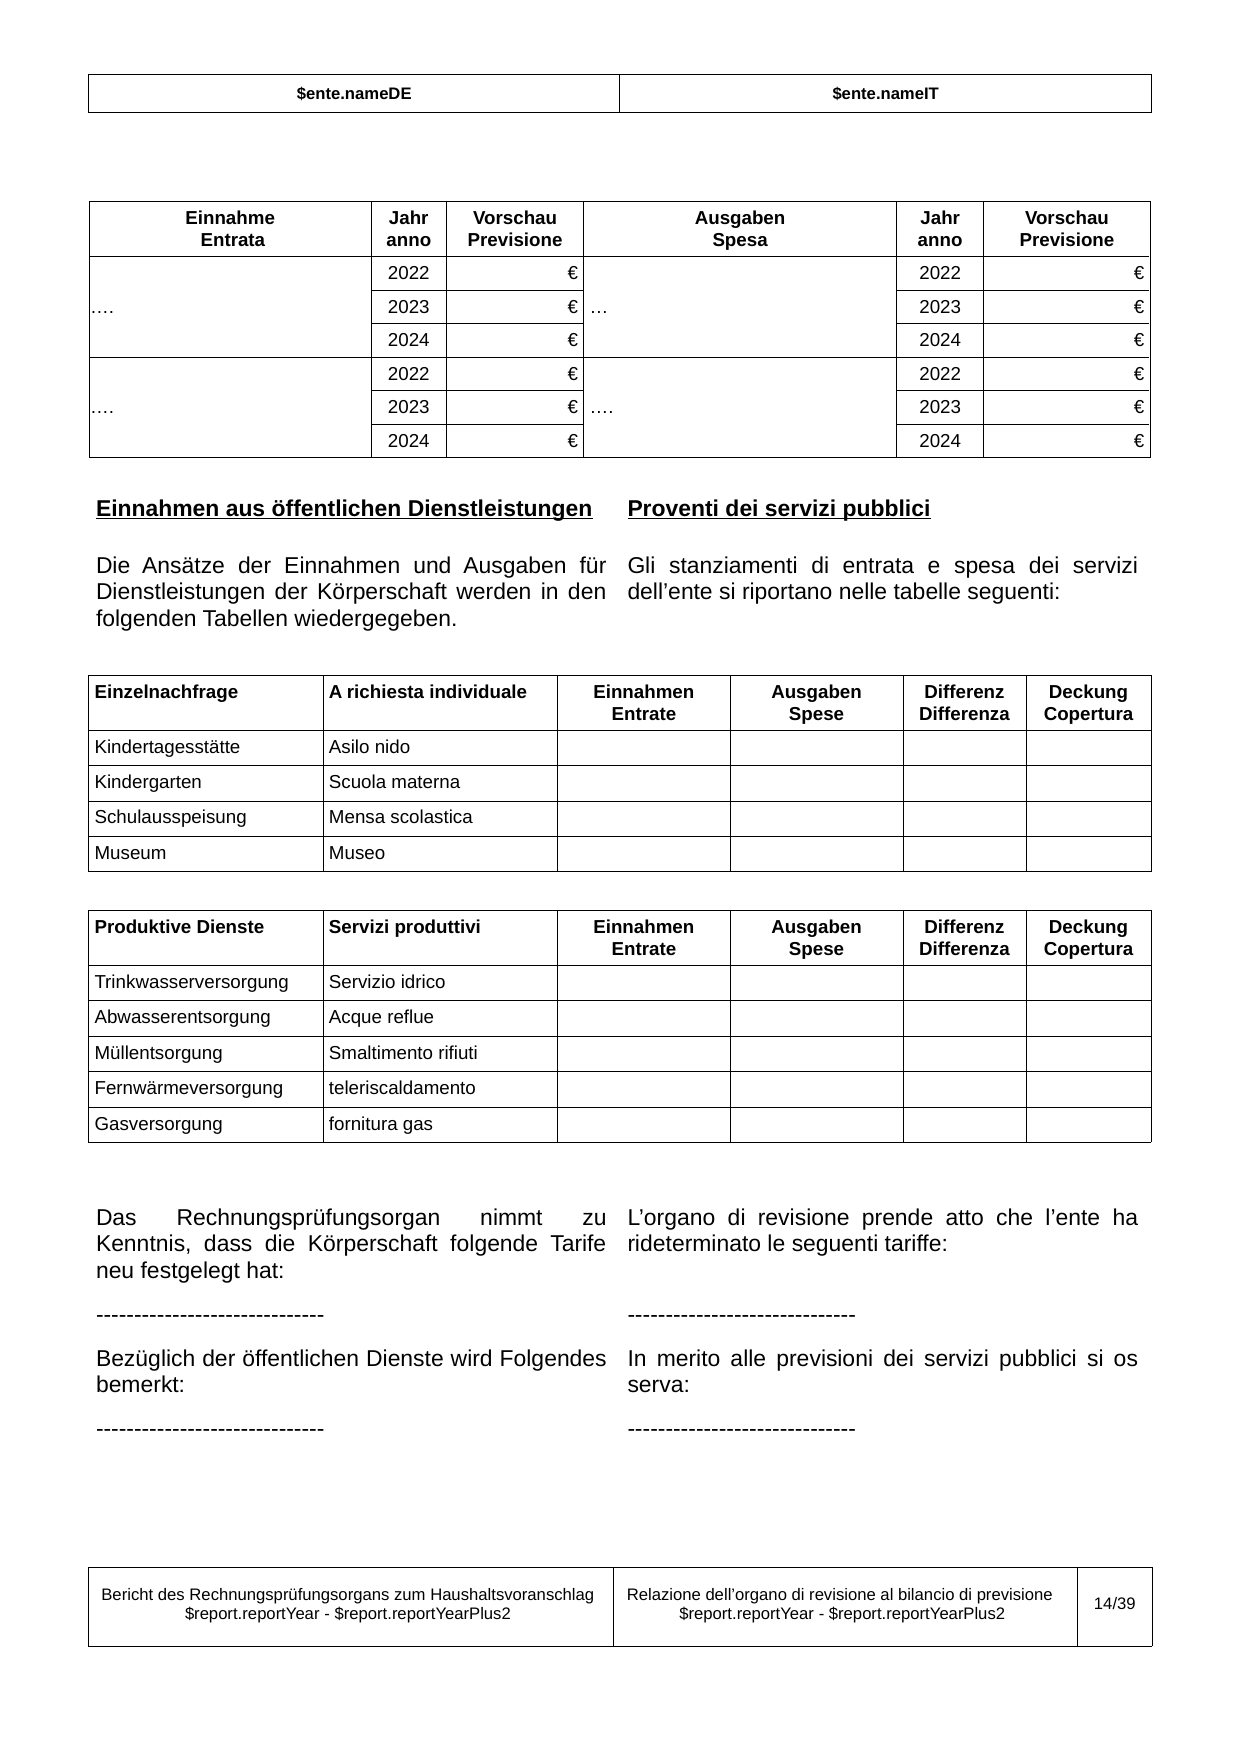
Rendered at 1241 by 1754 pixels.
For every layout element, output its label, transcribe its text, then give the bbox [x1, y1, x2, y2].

table_cell [904, 1037, 1026, 1071]
table_cell [904, 1001, 1026, 1036]
table_cell … [584, 257, 896, 357]
table_cell Bezüglich der öffentlichen Dienste wird Folgendes bemerkt: [89, 1327, 620, 1397]
table_cell [731, 1037, 903, 1071]
table_cell Kindertagesstätte [89, 731, 323, 765]
table_cell In merito alle previsioni dei servizi pubblici si os serva: [620, 1327, 1152, 1397]
table_cell [904, 966, 1026, 1000]
table_header Ausgaben Spese [731, 676, 903, 730]
table_cell [558, 731, 730, 765]
table_cell [558, 1037, 730, 1071]
table_cell Müllentsorgung [89, 1037, 323, 1071]
table_cell Proventi dei servizi pubblici [620, 458, 1152, 534]
table_header A richiesta individuale [324, 676, 557, 730]
table_cell € [447, 324, 583, 357]
table_cell Gasversorgung [89, 1108, 323, 1142]
table_cell € [984, 357, 1150, 390]
table_cell Schulausspeisung [89, 802, 323, 836]
table_cell [904, 802, 1026, 836]
table_cell 2022 [897, 257, 983, 289]
table_header Einnahmen Entrate [558, 911, 730, 965]
table_cell [731, 1001, 903, 1036]
table_cell € [984, 256, 1150, 289]
table_header Jahr anno [897, 202, 983, 256]
table_cell [558, 802, 730, 836]
table_cell [904, 837, 1026, 871]
table_header Deckung Copertura [1027, 911, 1151, 965]
table_cell Kindergarten [89, 766, 323, 801]
table_cell [1027, 966, 1151, 1000]
table_cell € [447, 291, 583, 323]
table_cell [558, 1108, 730, 1142]
table_cell [1027, 837, 1151, 871]
table_cell 2023 [897, 291, 983, 323]
table_cell [904, 1108, 1026, 1142]
table_header Einnahme Entrata [90, 202, 371, 256]
table_cell [558, 837, 730, 871]
table_cell Scuola materna [324, 766, 557, 801]
table_cell [904, 766, 1026, 801]
table_cell € [447, 391, 583, 424]
table_cell …. [90, 358, 371, 457]
table_header Vorschau Previsione [447, 202, 583, 256]
table_cell Smaltimento rifiuti [324, 1037, 557, 1071]
table_cell Acque reflue [324, 1001, 557, 1036]
table_cell Die Ansätze der Einnahmen und Ausgaben für Dienstleistungen der Körperschaft werden in den folgenden Tabellen wiedergegeben. [89, 534, 620, 631]
table_cell Asilo nido [324, 731, 557, 765]
table_cell ------------------------------ [620, 1283, 1152, 1327]
table_cell ------------------------------ [620, 1398, 1152, 1442]
table_cell 2023 [372, 291, 446, 323]
table_cell [1027, 731, 1151, 765]
table_cell [1027, 802, 1151, 836]
table_cell fornitura gas [324, 1108, 557, 1142]
table_header Differenz Differenza [904, 911, 1026, 965]
table_cell [620, 157, 1152, 201]
table_cell [1027, 1001, 1151, 1036]
table_cell [1027, 1037, 1151, 1071]
table_cell 2022 [372, 257, 446, 289]
table_cell [558, 966, 730, 1000]
table_cell 2023 [372, 391, 446, 424]
table_cell [89, 157, 620, 201]
table_cell [558, 1001, 730, 1036]
table_cell Museum [89, 837, 323, 871]
table_cell Museo [324, 837, 557, 871]
table_cell € [984, 323, 1150, 357]
table_cell [731, 1072, 903, 1107]
table_cell 2022 [897, 358, 983, 390]
table_cell [731, 966, 903, 1000]
table_cell 2024 [372, 425, 446, 457]
table_cell [558, 1072, 730, 1107]
table_cell 2024 [897, 425, 983, 457]
table_header Produktive Dienste [89, 911, 323, 965]
table_cell € [984, 424, 1150, 457]
table_header L’organo di revisione prende atto che l’ente ha rideterminato le seguenti tariffe: [620, 1186, 1152, 1283]
table_cell 2022 [372, 358, 446, 390]
table_header Ausgaben Spesa [584, 202, 896, 256]
table_cell [731, 837, 903, 871]
table_cell [731, 1108, 903, 1142]
table_cell [731, 766, 903, 801]
table_cell [1027, 766, 1151, 801]
table_header Das Rechnungsprüfungsorgan nimmt zu Kenntnis, dass die Körperschaft folgende Tarife neu festgelegt hat: [89, 1186, 620, 1283]
table_cell [904, 1072, 1026, 1107]
table_cell 2024 [372, 324, 446, 357]
table_cell [731, 731, 903, 765]
table_header Differenz Differenza [904, 676, 1026, 730]
table_cell [558, 766, 730, 801]
table_header Ausgaben Spese [731, 911, 903, 965]
table_cell [904, 731, 1026, 765]
table_cell Abwasserentsorgung [89, 1001, 323, 1036]
table_cell € [984, 390, 1150, 424]
table_header Vorschau Previsione [984, 202, 1150, 256]
table_cell [1027, 1108, 1151, 1142]
table_cell [731, 802, 903, 836]
table_cell ------------------------------ [89, 1398, 620, 1442]
table_cell € [447, 358, 583, 390]
table_cell Mensa scolastica [324, 802, 557, 836]
table_header Einzelnachfrage [89, 676, 323, 730]
table_cell € [984, 290, 1150, 323]
table_header Einnahmen Entrate [558, 676, 730, 730]
table_header Deckung Copertura [1027, 676, 1151, 730]
table_cell ------------------------------ [89, 1283, 620, 1327]
table_cell Gli stanziamenti di entrata e spesa dei servizi dell’ente si riportano nelle tabelle seguenti: [620, 534, 1152, 631]
table_cell teleriscaldamento [324, 1072, 557, 1107]
table_cell 2024 [897, 324, 983, 357]
table_cell 2023 [897, 391, 983, 424]
table_cell Servizio idrico [324, 966, 557, 1000]
table_cell Trinkwasserversorgung [89, 966, 323, 1000]
table_header Jahr anno [372, 202, 446, 256]
table_header Servizi produttivi [324, 911, 557, 965]
table_cell € [447, 425, 583, 457]
table_cell …. [90, 257, 371, 357]
table_cell …. [584, 358, 896, 457]
table_cell Einnahmen aus öffentlichen Dienstleistungen [89, 458, 620, 534]
table_cell [1027, 1072, 1151, 1107]
table_cell Fernwärmeversorgung [89, 1072, 323, 1107]
table_cell € [447, 257, 583, 289]
